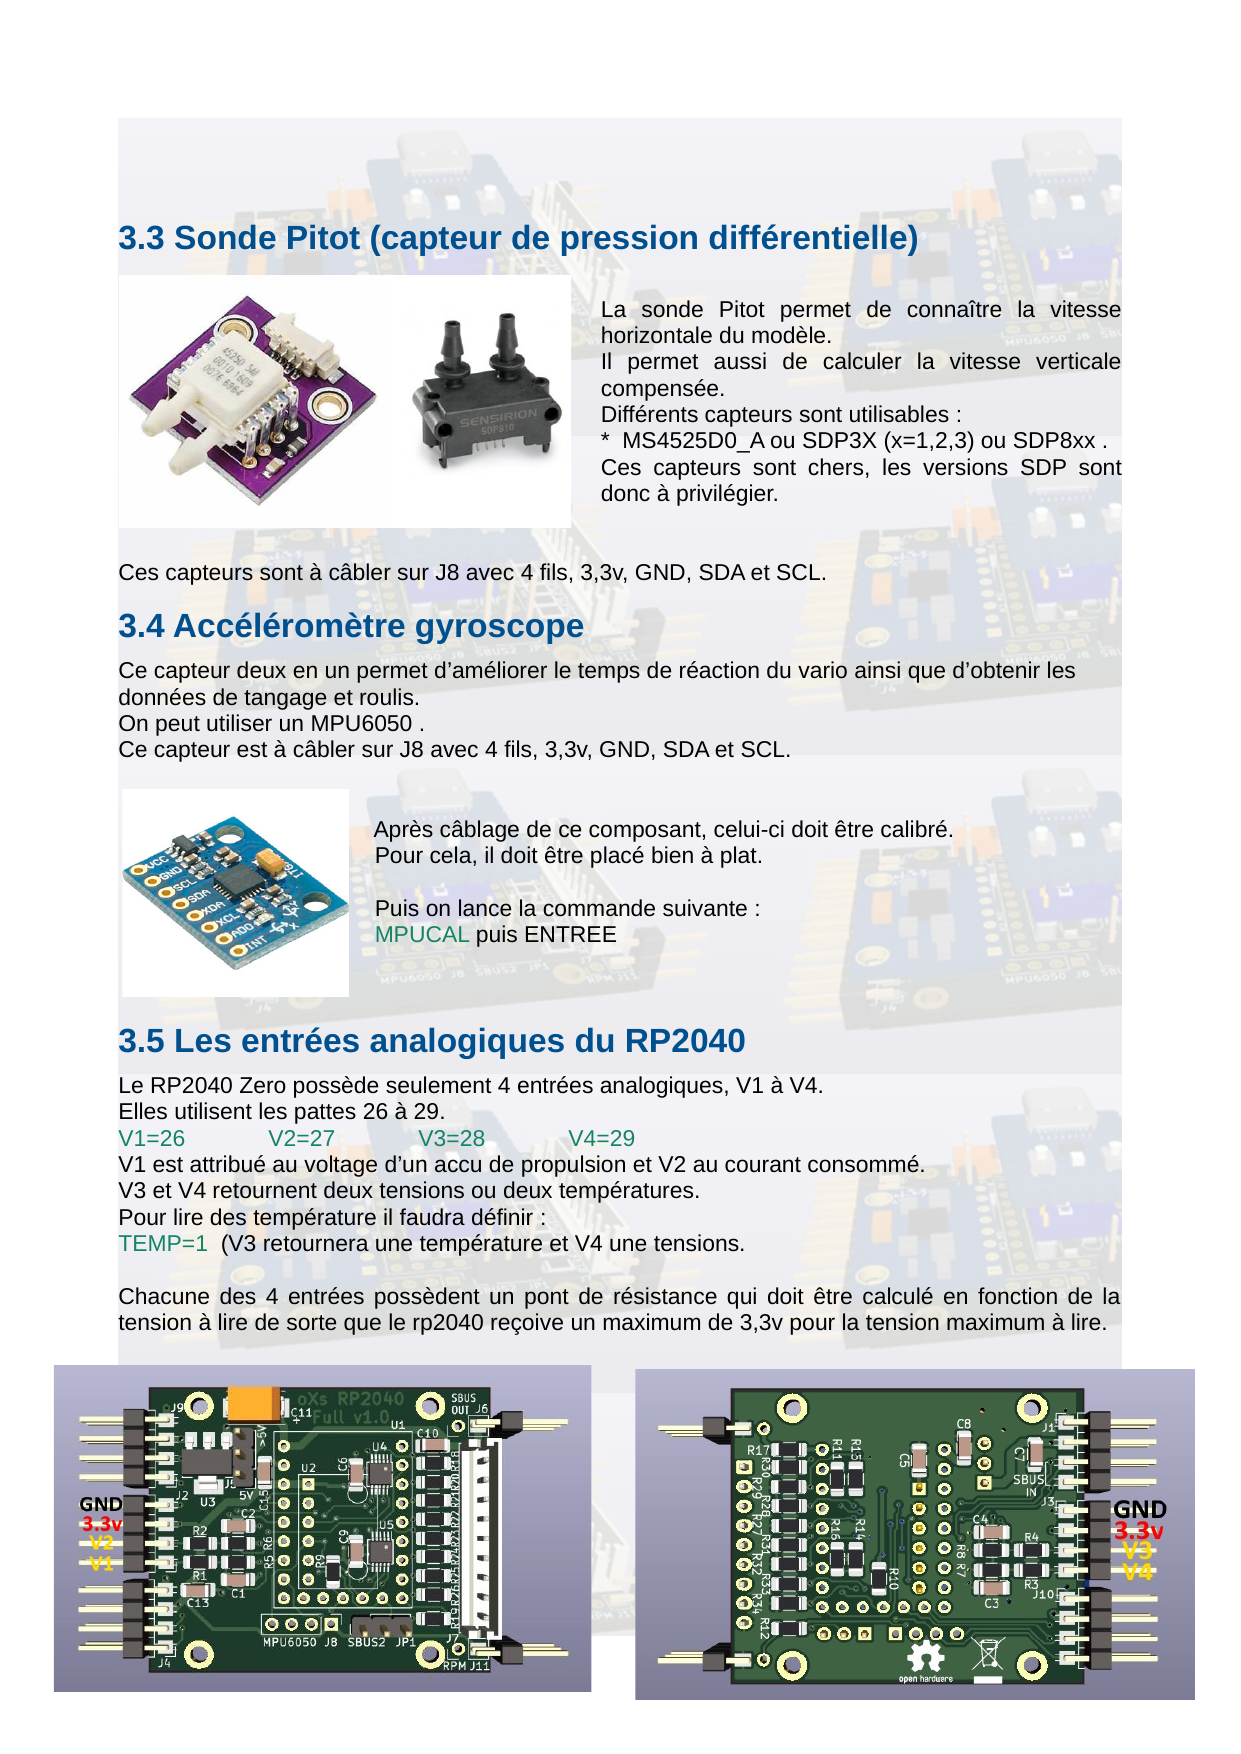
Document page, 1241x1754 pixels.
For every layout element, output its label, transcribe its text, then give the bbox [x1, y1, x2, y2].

picture [118, 275, 572, 528]
text Elles utilisent les pattes 26 à 29. [118, 1098, 1122, 1125]
text V3 et V4 retournent deux tensions ou deux températures. [118, 1177, 1122, 1204]
text TEMP=1 (V3 retournera une température et V4 une tensions. [118, 1230, 1122, 1256]
text V1=26 V2=27 V3=28 V4=29 [118, 1125, 1122, 1151]
text Ce capteur est à câbler sur J8 avec 4 fils, 3,3v, GND, SDA et SCL. [118, 736, 1122, 763]
text V1 est attribué au voltage d’un accu de propulsion et V2 au courant consommé. [118, 1151, 1122, 1177]
text Pour lire des température il faudra définir : [118, 1204, 1122, 1230]
picture [635, 1369, 1195, 1700]
text Ce capteur deux en un permet d’améliorer le temps de réaction du vario ainsi que d’obtenir les données de tangage et roulis. [118, 657, 1122, 710]
picture [53, 1365, 592, 1692]
text On peut utiliser un MPU6050 . [118, 710, 1122, 736]
text * MS4525D0_A ou SDP3X (x=1,2,3) ou SDP8xx . [572, 427, 1122, 454]
text Différents capteurs sont utilisables : [572, 401, 1122, 427]
subtitle 3.3 Sonde Pitot (capteur de pression différentielle) [118, 218, 1122, 257]
text Puis on lance la commande suivante : [349, 894, 1122, 921]
text Ces capteurs sont à câbler sur J8 avec 4 fils, 3,3v, GND, SDA et SCL. [118, 559, 1122, 585]
picture [122, 789, 349, 997]
text Pour cela, il doit être placé bien à plat. [349, 842, 1122, 868]
subtitle 3.5 Les entrées analogiques du RP2040 [118, 1021, 1122, 1059]
text Chacune des 4 entrées possèdent un pont de résistance qui doit être calculé en fonction de la tension à lire de sorte que le rp2040 reçoive un maximum de 3,3v pour la tension maximum à lire. [118, 1283, 1122, 1336]
text MPUCAL puis ENTREE [349, 921, 1122, 947]
text Il permet aussi de calculer la vitesse verticale compensée. [572, 348, 1122, 401]
text Le RP2040 Zero possède seulement 4 entrées analogiques, V1 à V4. [118, 1072, 1122, 1098]
text La sonde Pitot permet de connaître la vitesse horizontale du modèle. [572, 296, 1122, 348]
text Ces capteurs sont chers, les versions SDP sont donc à privilégier. [572, 454, 1122, 506]
subtitle 3.4 Accéléromètre gyroscope [118, 606, 1122, 645]
text Après câblage de ce composant, celui-ci doit être calibré. [349, 816, 1122, 842]
